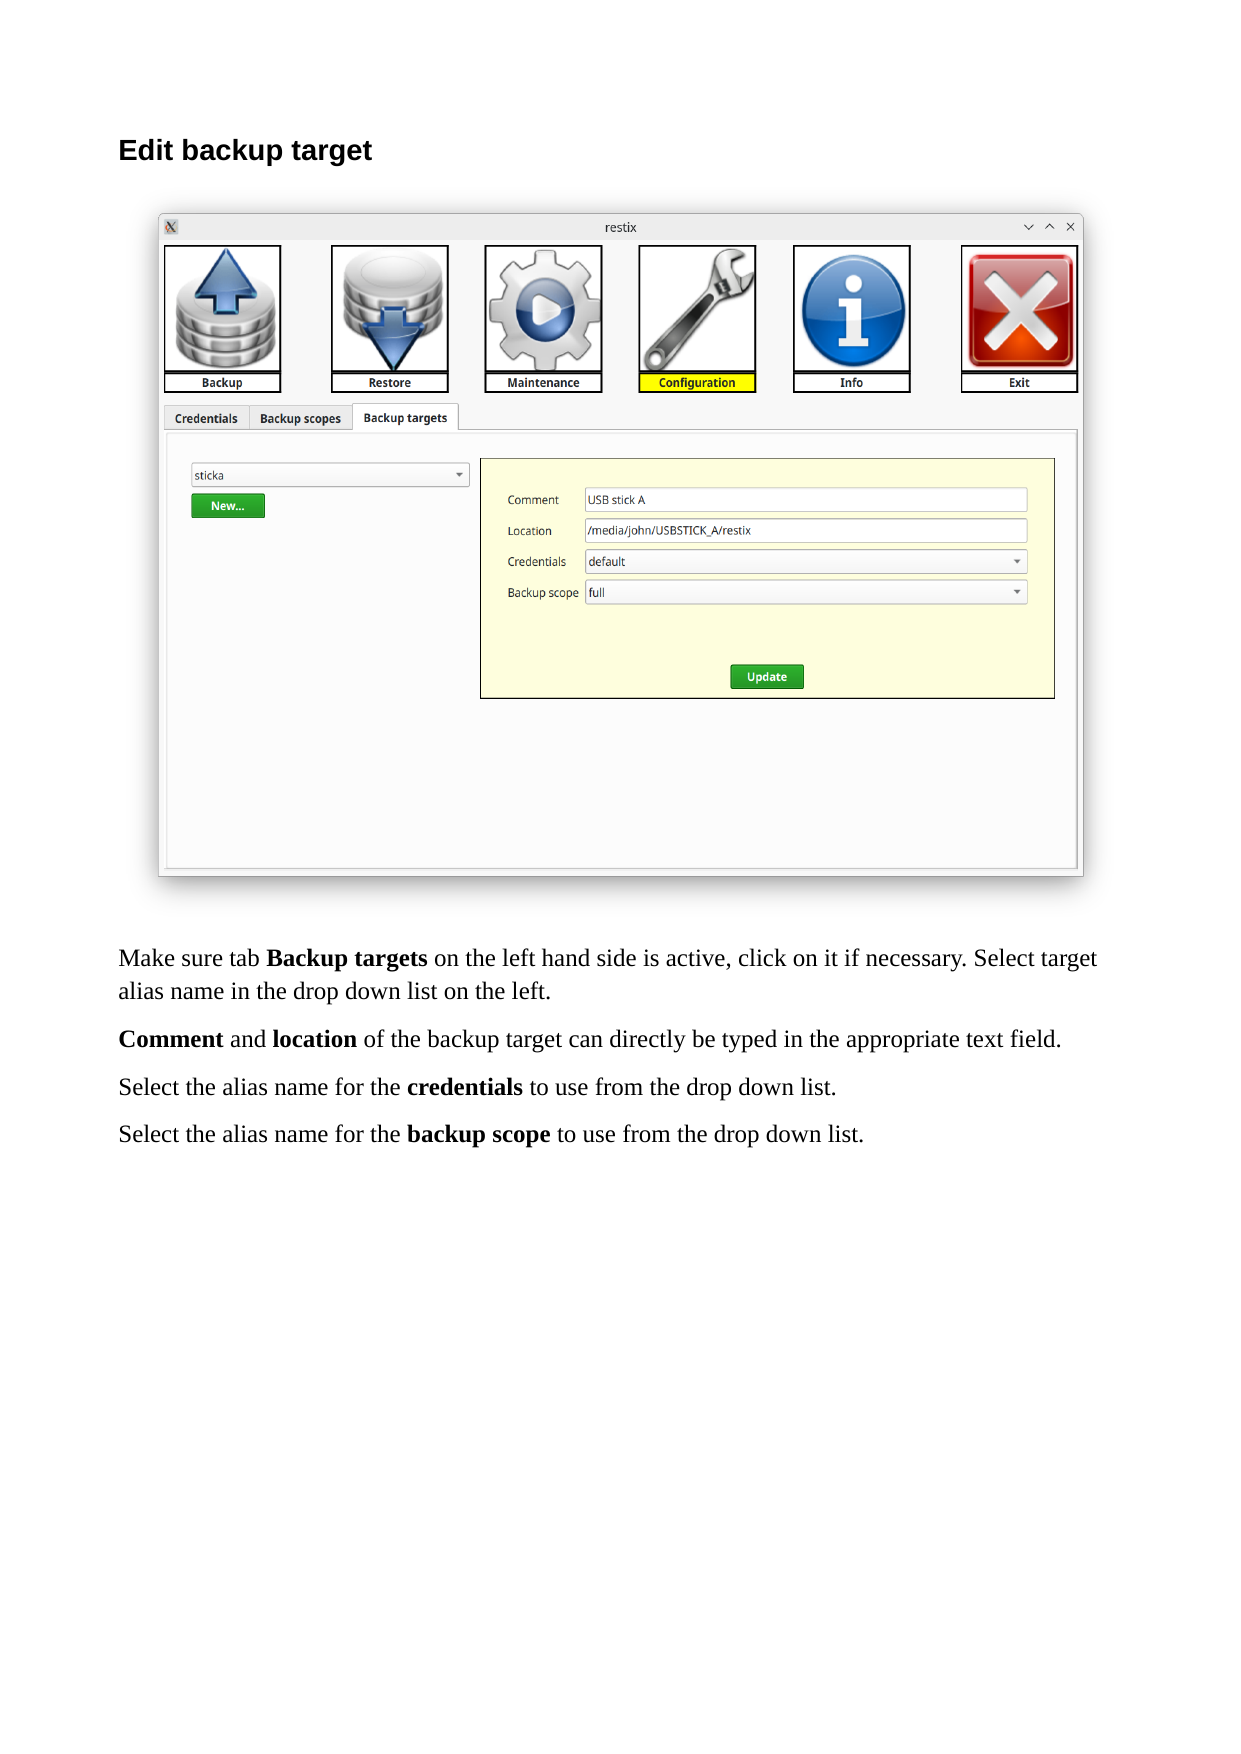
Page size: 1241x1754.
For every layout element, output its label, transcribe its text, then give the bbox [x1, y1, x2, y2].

picture [118, 178, 1123, 927]
text Select the alias name for the backup scope to use from the drop down list. [118, 1119, 1122, 1148]
text Select the alias name for the credentials to use from the drop down list. [118, 1072, 1122, 1100]
text Comment and location of the backup target can directly be typed in the appropriate text field. [118, 1024, 1122, 1053]
subtitle Edit backup target [118, 133, 1122, 166]
text Make sure tab Backup targets on the left hand side is active, click on it if necessary. Select target alias name in the drop down list on the left. [118, 927, 1122, 1005]
